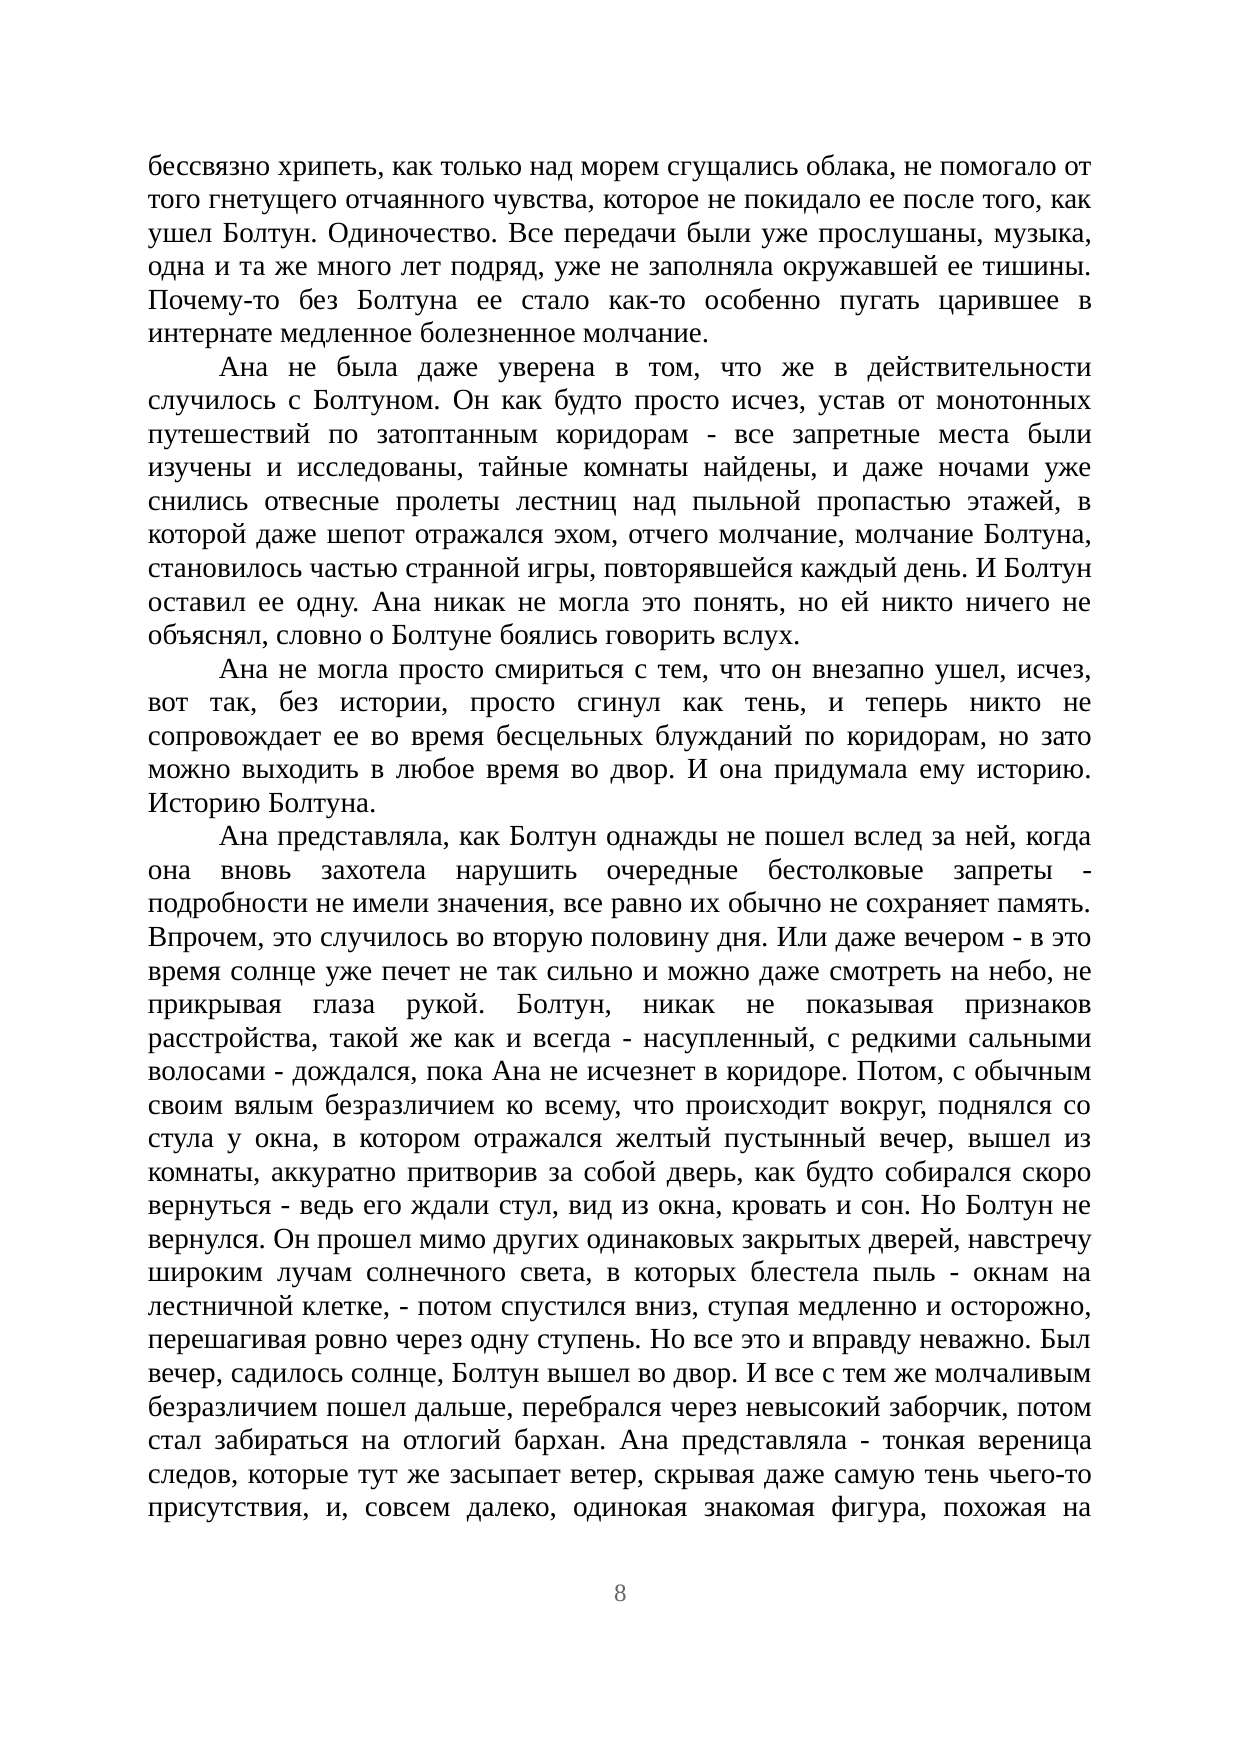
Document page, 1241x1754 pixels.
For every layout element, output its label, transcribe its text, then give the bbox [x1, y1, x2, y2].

text Ана не могла просто смириться с тем, что он внезапно ушел, исчез, вот так, без истории, просто сгинул как тень, и теперь никто не сопровождает ее во время бесцельных блужданий по коридорам, но зато можно выходить в любое время во двор. И она придумала ему историю. Историю Болтуна. [148, 651, 1093, 818]
text бессвязно хрипеть, как только над морем сгущались облака, не помогало от того гнетущего отчаянного чувства, которое не покидало ее после того, как ушел Болтун. Одиночество. Все передачи были уже прослушаны, музыка, одна и та же много лет подряд, уже не заполняла окружавшей ее тишины. Почему-то без Болтуна ее стало как-то особенно пугать царившее в интернате медленное болезненное молчание. [148, 148, 1093, 349]
text Ана представляла, как Болтун однажды не пошел вслед за ней, когда она вновь захотела нарушить очередные бестолковые запреты - подробности не имели значения, все равно их обычно не сохраняет память. Впрочем, это случилось во вторую половину дня. Или даже вечером - в это время солнце уже печет не так сильно и можно даже смотреть на небо, не прикрывая глаза рукой. Болтун, никак не показывая признаков расстройства, такой же как и всегда - насупленный, с редкими сальными волосами - дождался, пока Ана не исчезнет в коридоре. Потом, с обычным своим вялым безразличием ко всему, что происходит вокруг, поднялся со стула у окна, в котором отражался желтый пустынный вечер, вышел из комнаты, аккуратно притворив за собой дверь, как будто собирался скоро вернуться - ведь его ждали стул, вид из окна, кровать и сон. Но Болтун не вернулся. Он прошел мимо других одинаковых закрытых дверей, навстречу широким лучам солнечного света, в которых блестела пыль - окнам на лестничной клетке, - потом спустился вниз, ступая медленно и осторожно, перешагивая ровно через одну ступень. Но все это и вправду неважно. Был вечер, садилось солнце, Болтун вышел во двор. И все с тем же молчаливым безразличием пошел дальше, перебрался через невысокий заборчик, потом стал забираться на отлогий бархан. Ана представляла - тонкая вереница следов, которые тут же засыпает ветер, скрывая даже самую тень чьего-то присутствия, и, совсем далеко, одинокая знакомая фигура, похожая на [148, 818, 1093, 1523]
text Ана не была даже уверена в том, что же в действительности случилось с Болтуном. Он как будто просто исчез, устав от монотонных путешествий по затоптанным коридорам - все запретные места были изучены и исследованы, тайные комнаты найдены, и даже ночами уже снились отвесные пролеты лестниц над пыльной пропастью этажей, в которой даже шепот отражался эхом, отчего молчание, молчание Болтуна, становилось частью странной игры, повторявшейся каждый день. И Болтун оставил ее одну. Ана никак не могла это понять, но ей никто ничего не объяснял, словно о Болтуне боялись говорить вслух. [148, 349, 1093, 651]
